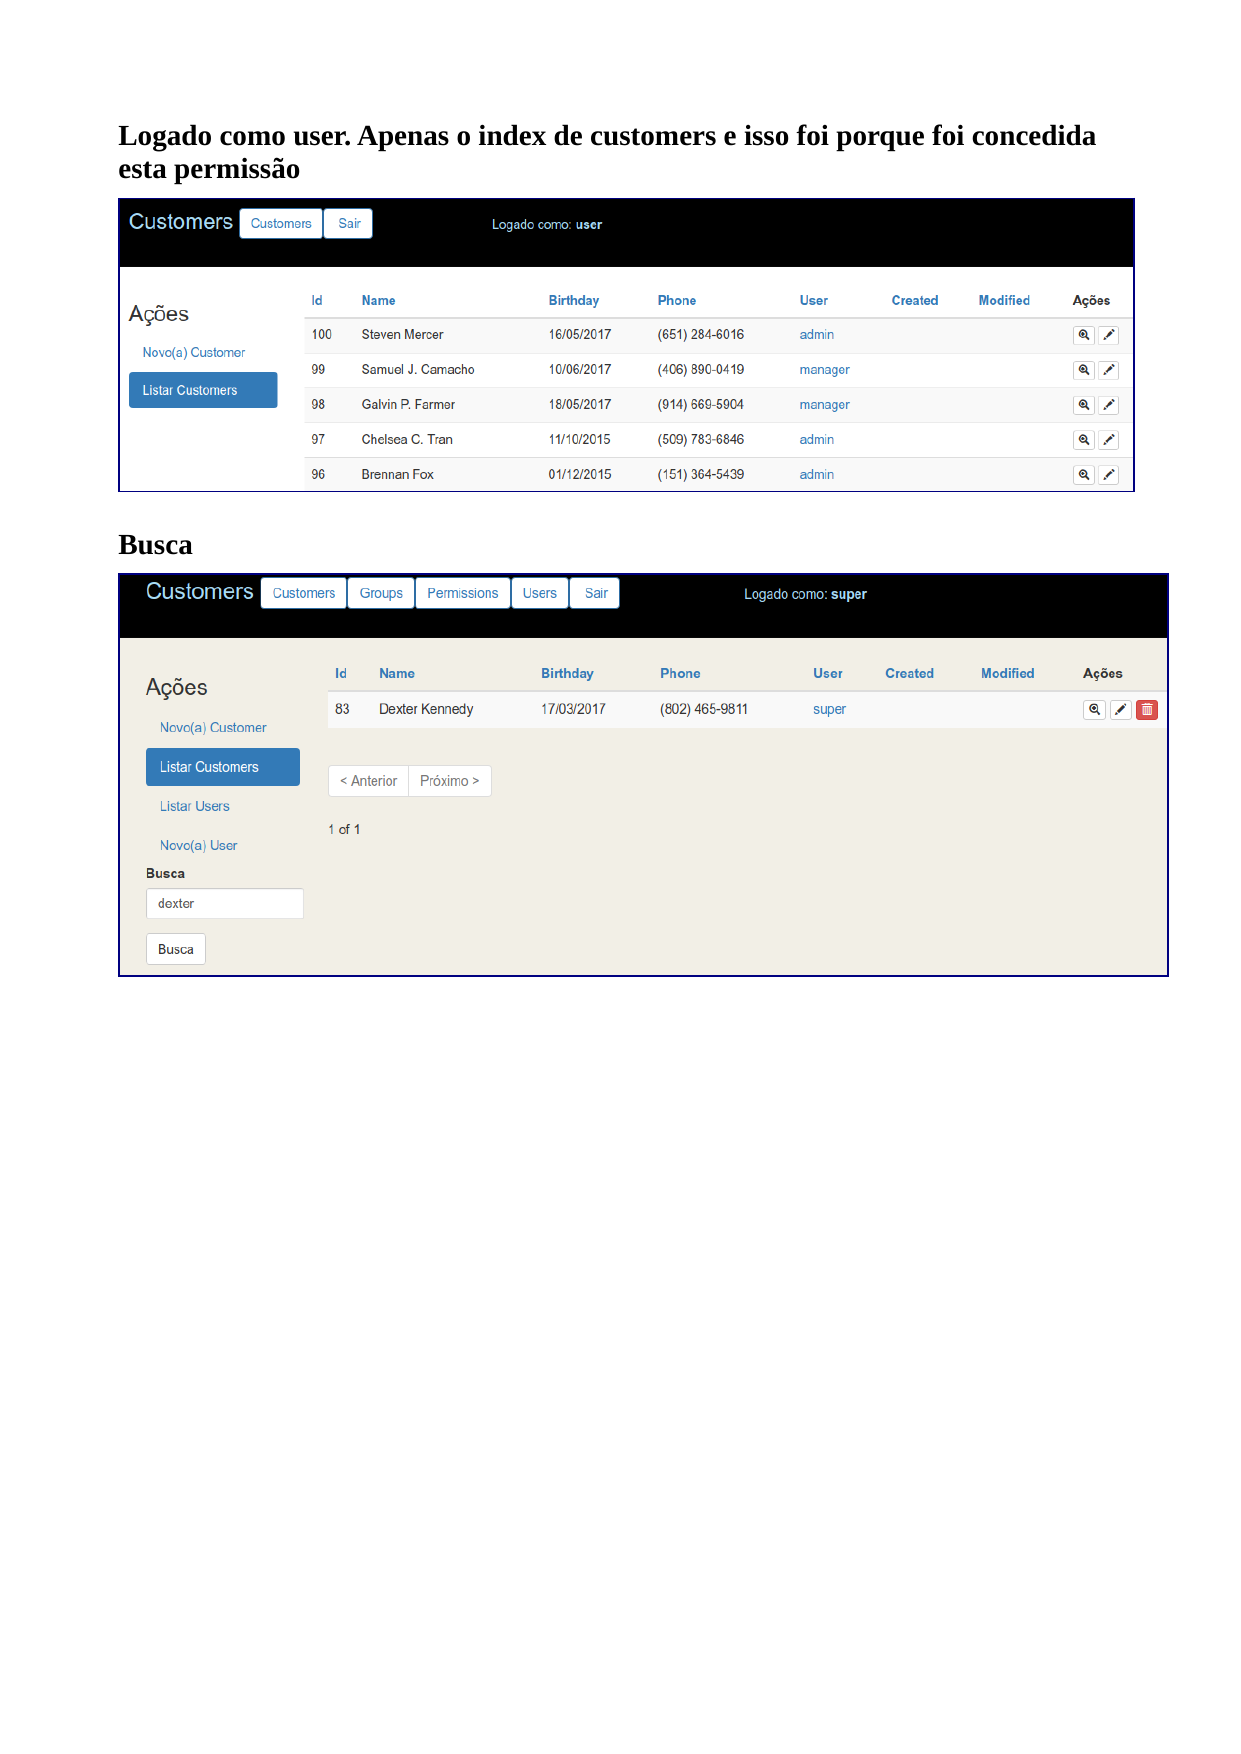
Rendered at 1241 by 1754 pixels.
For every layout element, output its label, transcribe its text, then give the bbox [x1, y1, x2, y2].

subtitle Busca [118, 527, 1122, 561]
picture [120, 199, 1133, 491]
subtitle Logado como user. Apenas o index de customers e isso foi porque foi concedida esta permissão [118, 118, 1122, 185]
picture [120, 575, 1167, 975]
